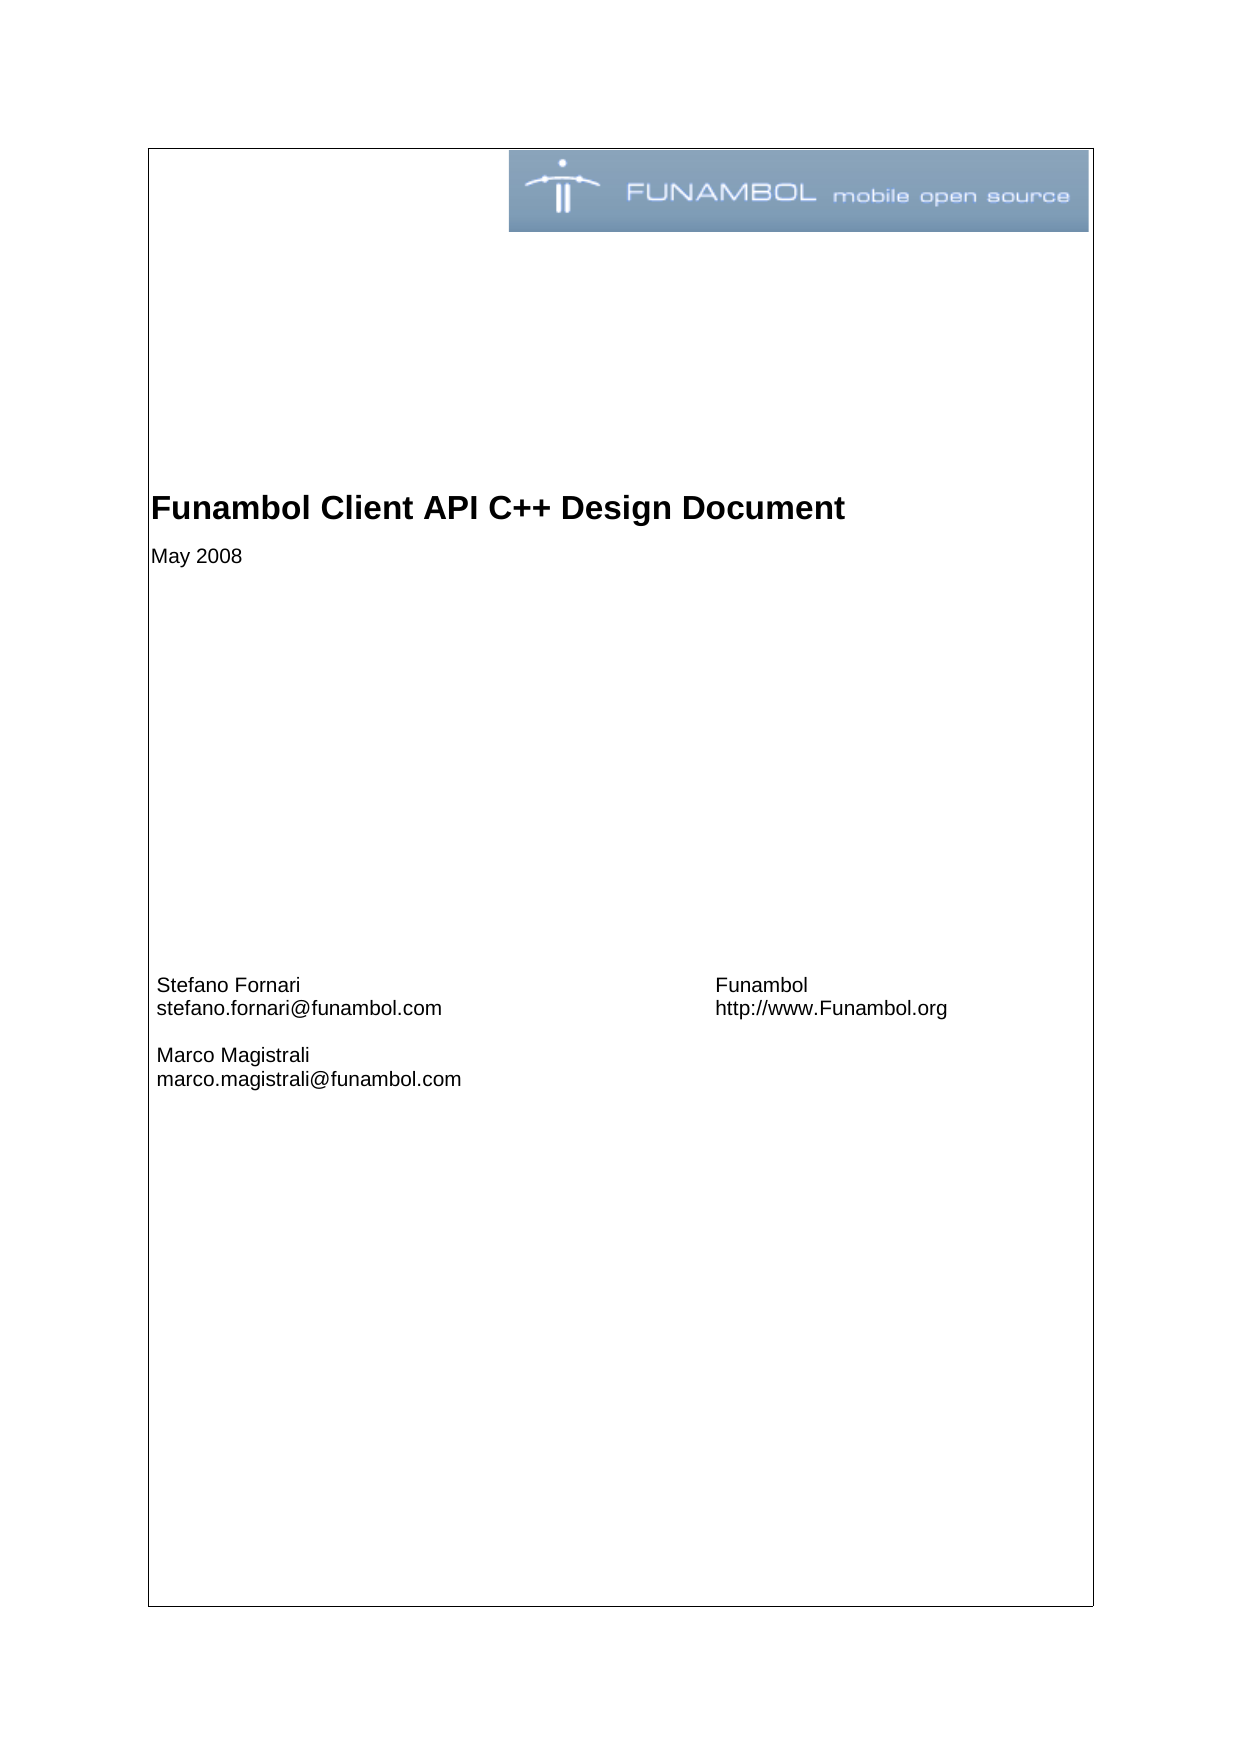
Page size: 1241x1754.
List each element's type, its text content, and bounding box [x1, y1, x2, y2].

table_header Funambol http://www.Funambol.org [710, 968, 1089, 1097]
text Funambol Client API C++ Design Document [151, 489, 1089, 526]
text May 2008 [151, 545, 1089, 568]
table_header Stefano Fornari stefano.fornari@funambol.com Marco Magistrali marco.magistrali@funambol.com [151, 968, 709, 1097]
picture [508, 150, 1089, 232]
